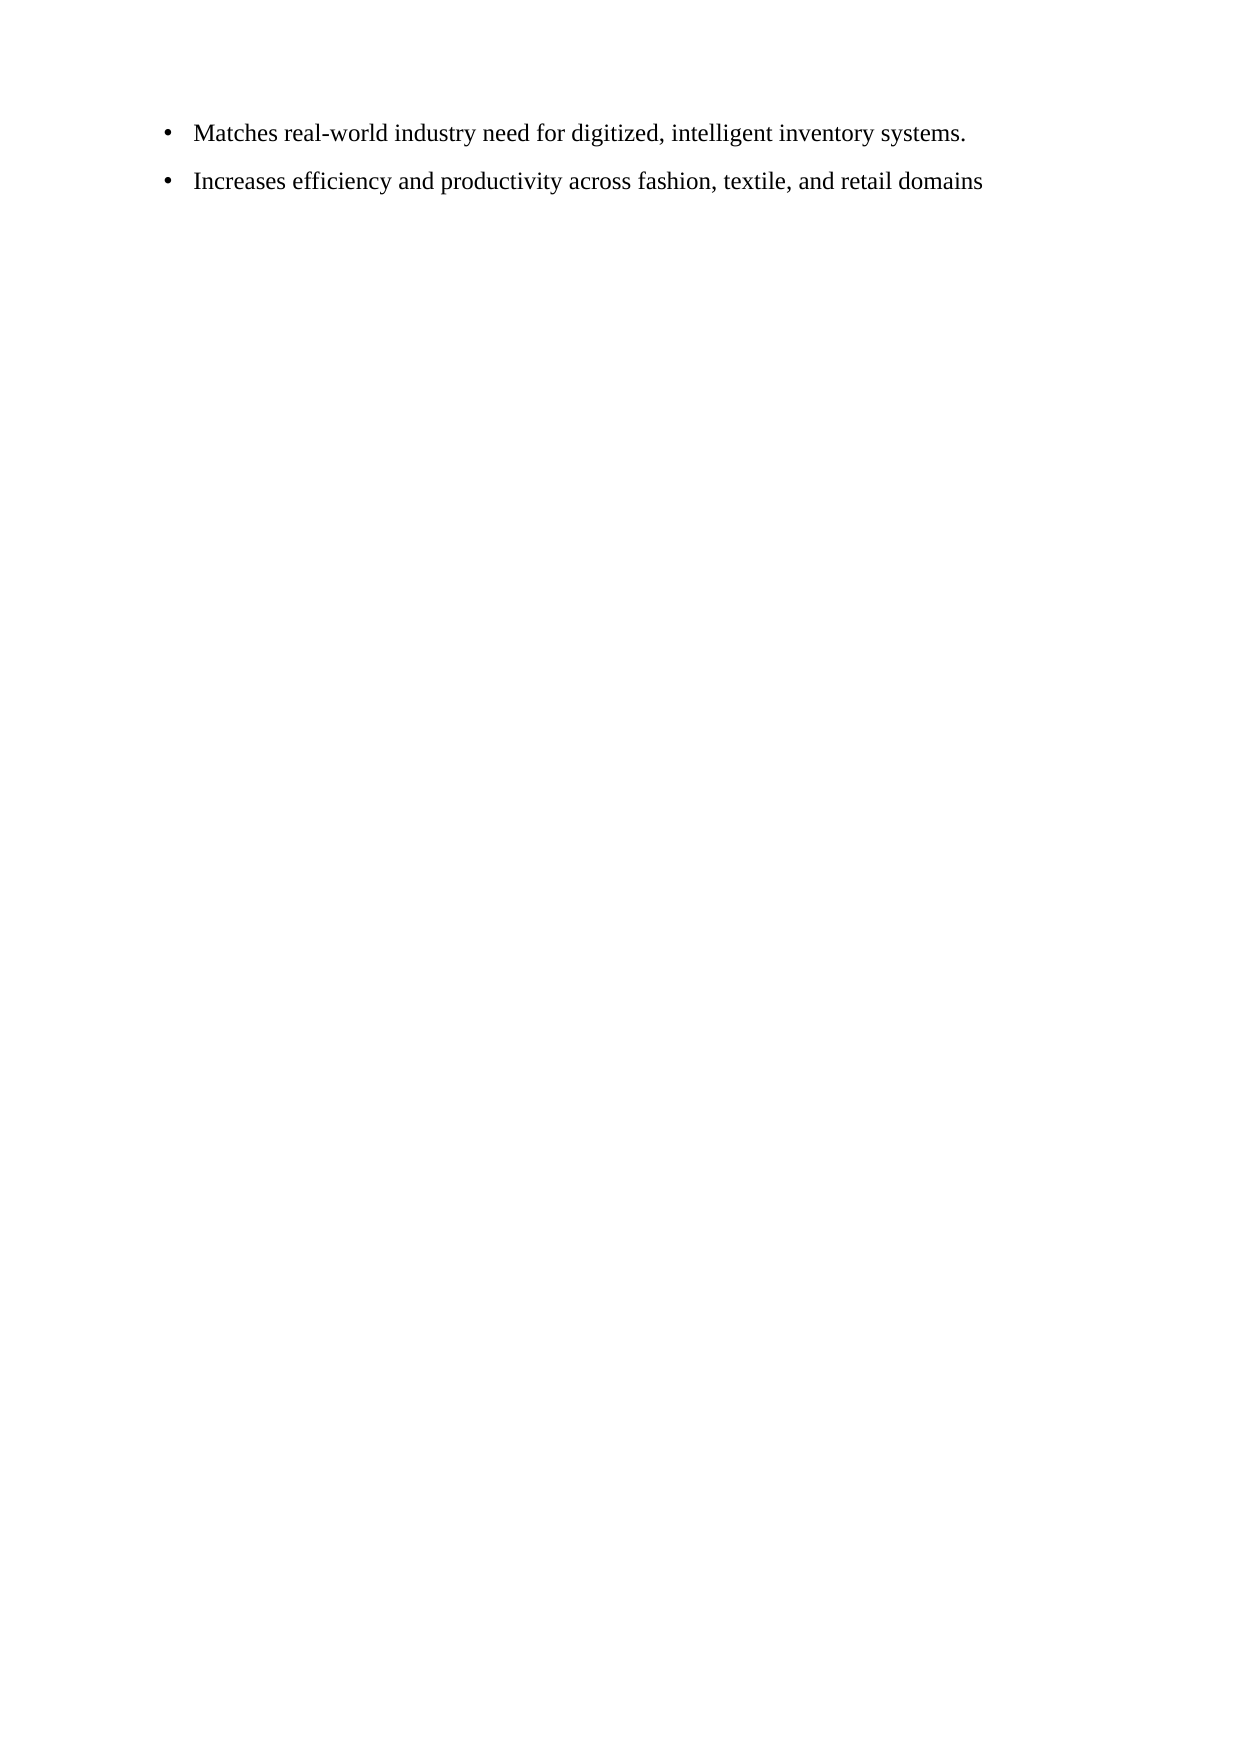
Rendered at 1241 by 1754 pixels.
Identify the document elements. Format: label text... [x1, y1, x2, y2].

list Matches real-world industry need for digitized, intelligent inventory systems. [164, 118, 1122, 147]
list Increases efficiency and productivity across fashion, textile, and retail domains [164, 166, 1122, 194]
